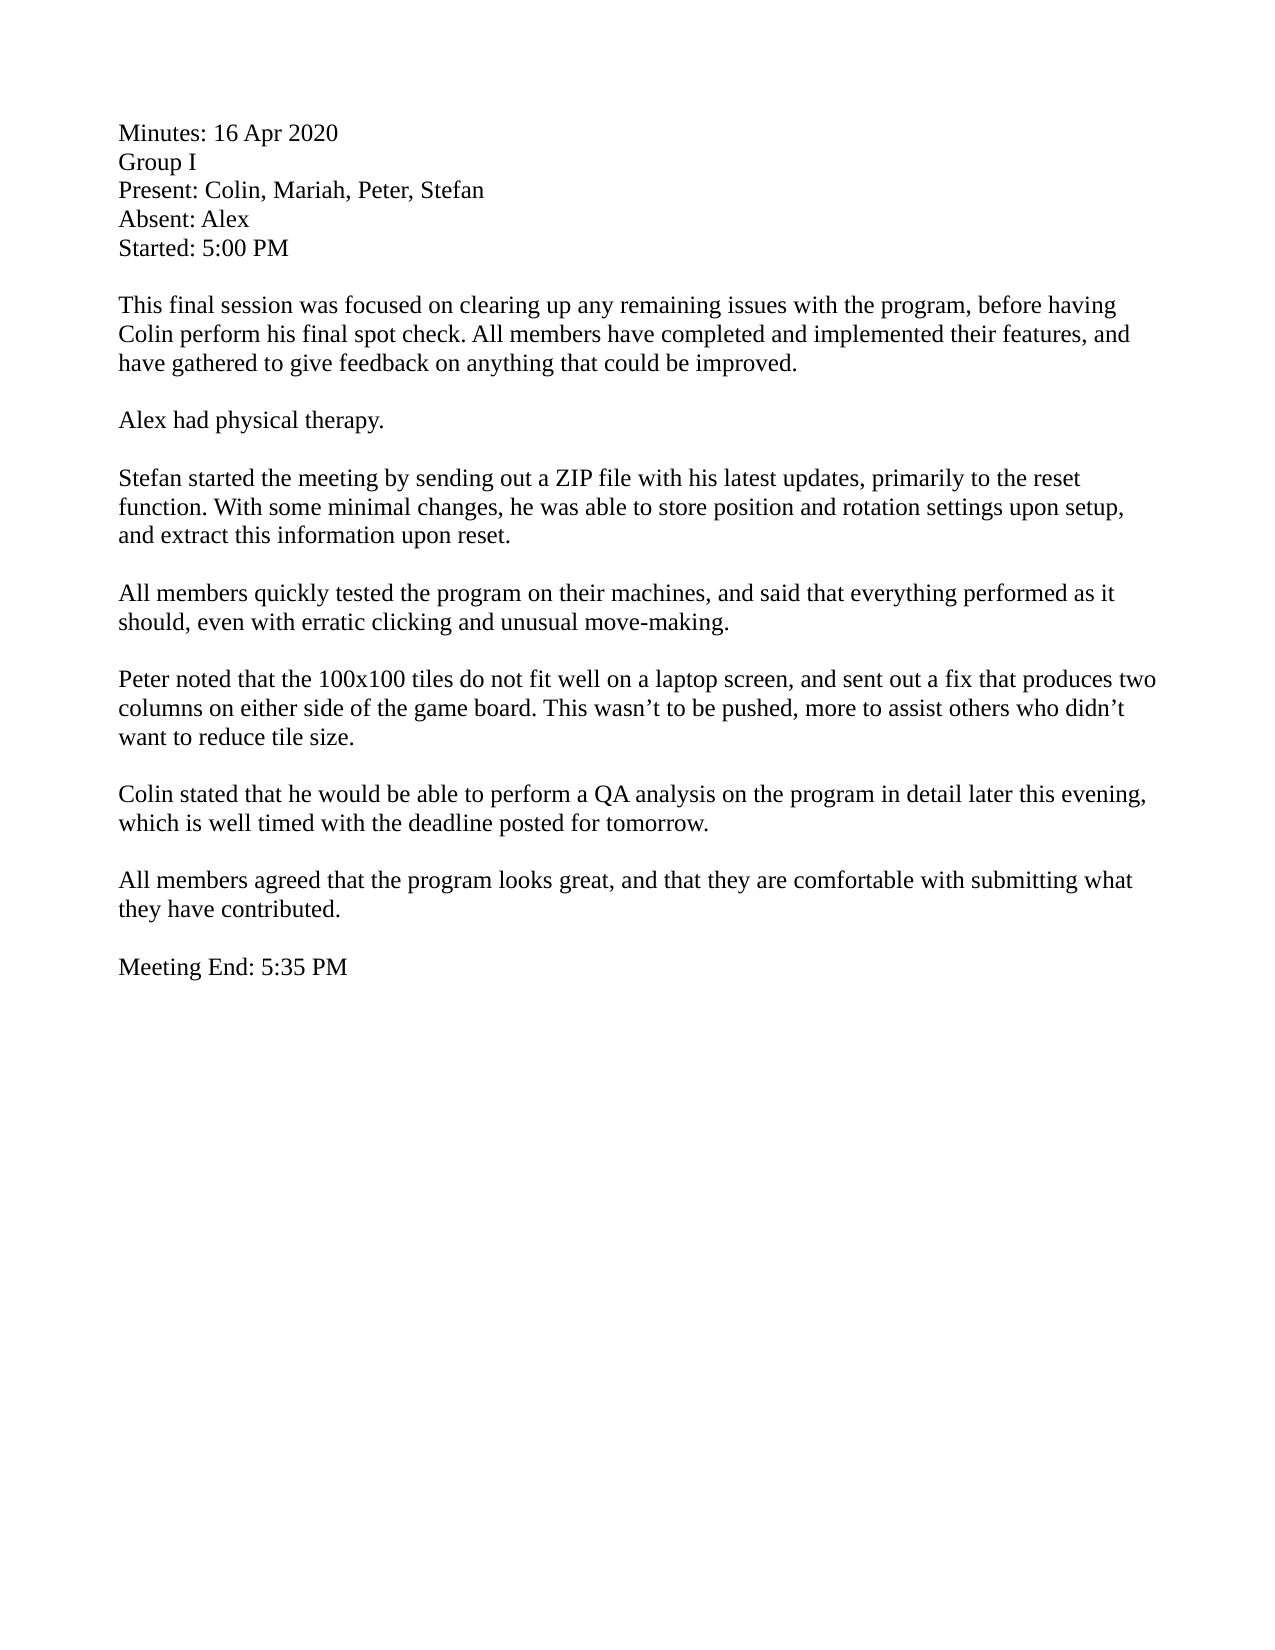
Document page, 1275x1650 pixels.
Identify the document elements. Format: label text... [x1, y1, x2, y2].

text Absent: Alex [118, 204, 1157, 233]
text This final session was focused on clearing up any remaining issues with the program, before having Colin perform his final spot check. All members have completed and implemented their features, and have gathered to give feedback on anything that could be improved. [118, 291, 1157, 377]
text Started: 5:00 PM [118, 233, 1157, 262]
text Peter noted that the 100x100 tiles do not fit well on a laptop screen, and sent out a fix that produces two columns on either side of the game board. This wasn’t to be pushed, more to assist others who didn’t want to reduce tile size. [118, 664, 1157, 751]
text Alex had physical therapy. [118, 406, 1157, 434]
text Stefan started the meeting by sending out a ZIP file with his latest updates, primarily to the reset function. With some minimal changes, he was able to store position and rotation settings upon setup, and extract this information upon reset. [118, 463, 1157, 549]
text All members agreed that the program looks great, and that they are comfortable with submitting what they have contributed. [118, 866, 1157, 923]
text Meeting End: 5:35 PM [118, 952, 1157, 981]
text Present: Colin, Mariah, Peter, Stefan [118, 176, 1157, 204]
text Group I [118, 147, 1157, 176]
text Minutes: 16 Apr 2020 [118, 118, 1157, 147]
text Colin stated that he would be able to perform a QA analysis on the program in detail later this evening, which is well timed with the deadline posted for tomorrow. [118, 779, 1157, 837]
text All members quickly tested the program on their machines, and said that everything performed as it should, even with erratic clicking and unusual move-making. [118, 578, 1157, 636]
